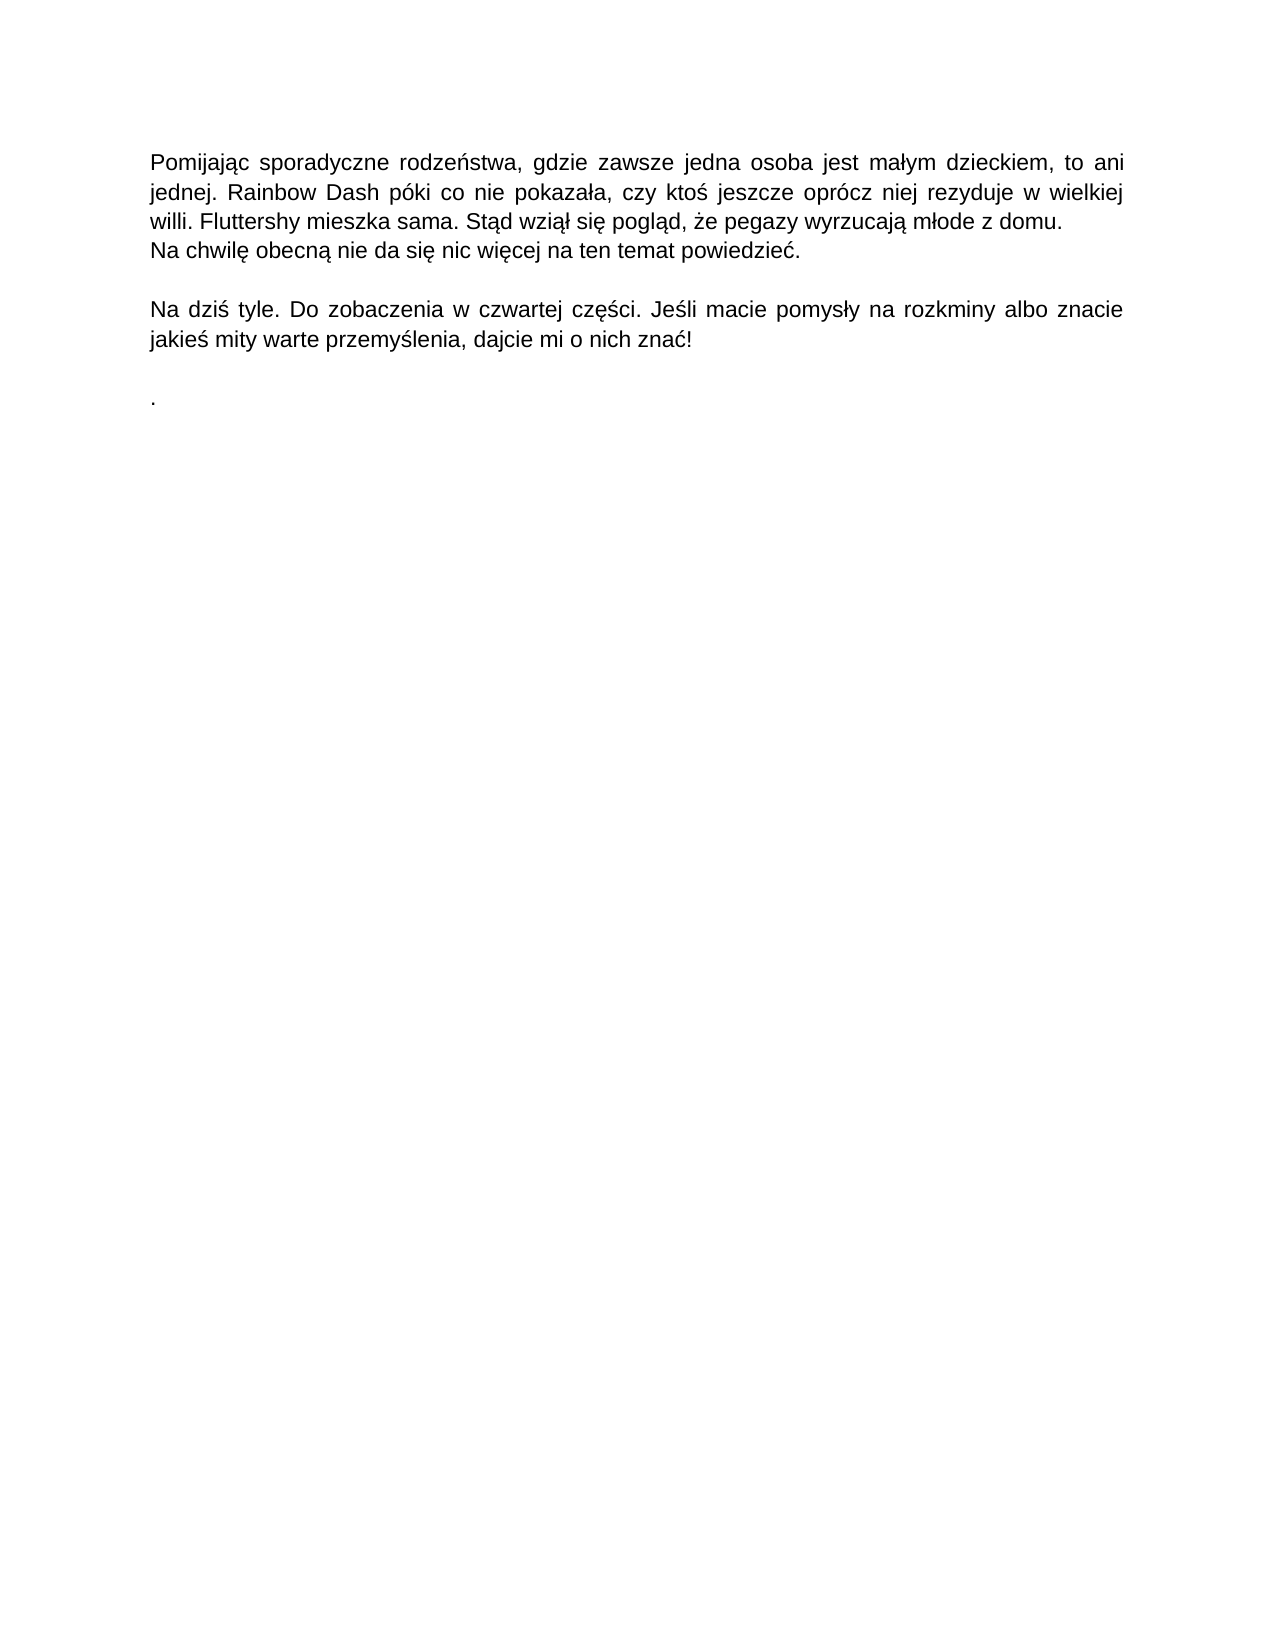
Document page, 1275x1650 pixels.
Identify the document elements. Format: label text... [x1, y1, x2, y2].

text Na chwilę obecną nie da się nic więcej na ten temat powiedzieć. [150, 238, 1125, 264]
text Na dziś tyle. Do zobaczenia w czwartej części. Jeśli macie pomysły na rozkminy albo znacie jakieś mity warte przemyślenia, dajcie mi o nich znać! [150, 297, 1125, 352]
text . [150, 385, 1125, 411]
text Pomijając sporadyczne rodzeństwa, gdzie zawsze jedna osoba jest małym dzieckiem, to ani jednej. Rainbow Dash póki co nie pokazała, czy ktoś jeszcze oprócz niej rezyduje w wielkiej willi. Fluttershy mieszka sama. Stąd wziął się pogląd, że pegazy wyrzucają młode z domu. [150, 150, 1125, 234]
